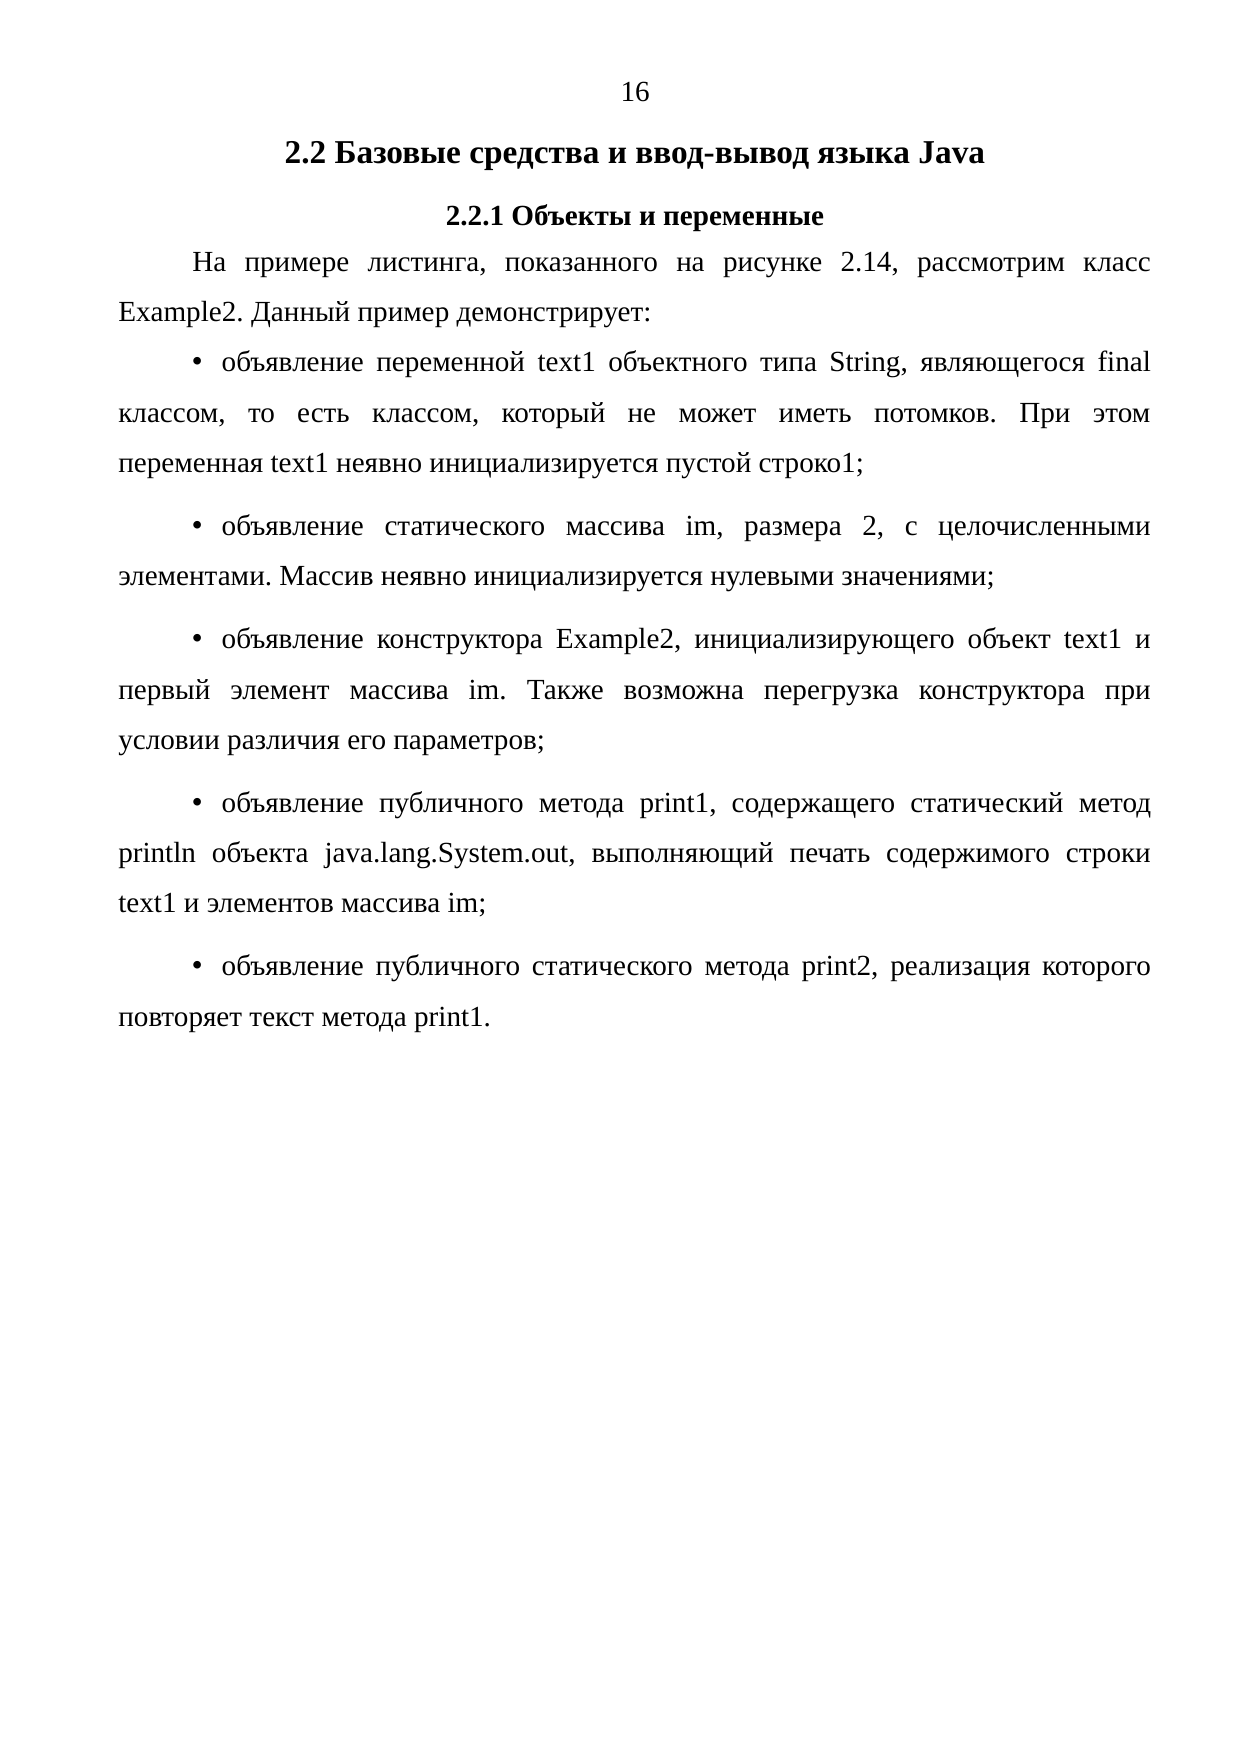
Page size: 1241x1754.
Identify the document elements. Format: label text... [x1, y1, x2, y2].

list объявление переменной text1 объектного типа String, являющегося final классом, то есть классом, который не может иметь потомков. При этом переменная text1 неявно инициализируется пустой строко1; [118, 344, 1152, 479]
subtitle 2.2 Базовые средства и ввод-вывод языка Java [118, 132, 1152, 171]
text На примере листинга, показанного на рисунке 2.14, рассмотрим класс Example2. Данный пример демонстрирует: [118, 244, 1152, 328]
list объявление публичного метода print1, содержащего статический метод println объекта java.lang.System.out, выполняющий печать содержимого строки text1 и элементов массива im; [118, 785, 1152, 919]
subtitle 2.2.1 Объекты и переменные [118, 198, 1152, 231]
list объявление конструктора Example2, инициализирующего объект text1 и первый элемент массива im. Также возможна перегрузка конструктора при условии различия его параметров; [118, 621, 1152, 756]
list объявление публичного статического метода print2, реализация которого повторяет текст метода print1. [118, 948, 1152, 1032]
list объявление статического массива im, размера 2, с целочисленными элементами. Массив неявно инициализируется нулевыми значениями; [118, 508, 1152, 592]
